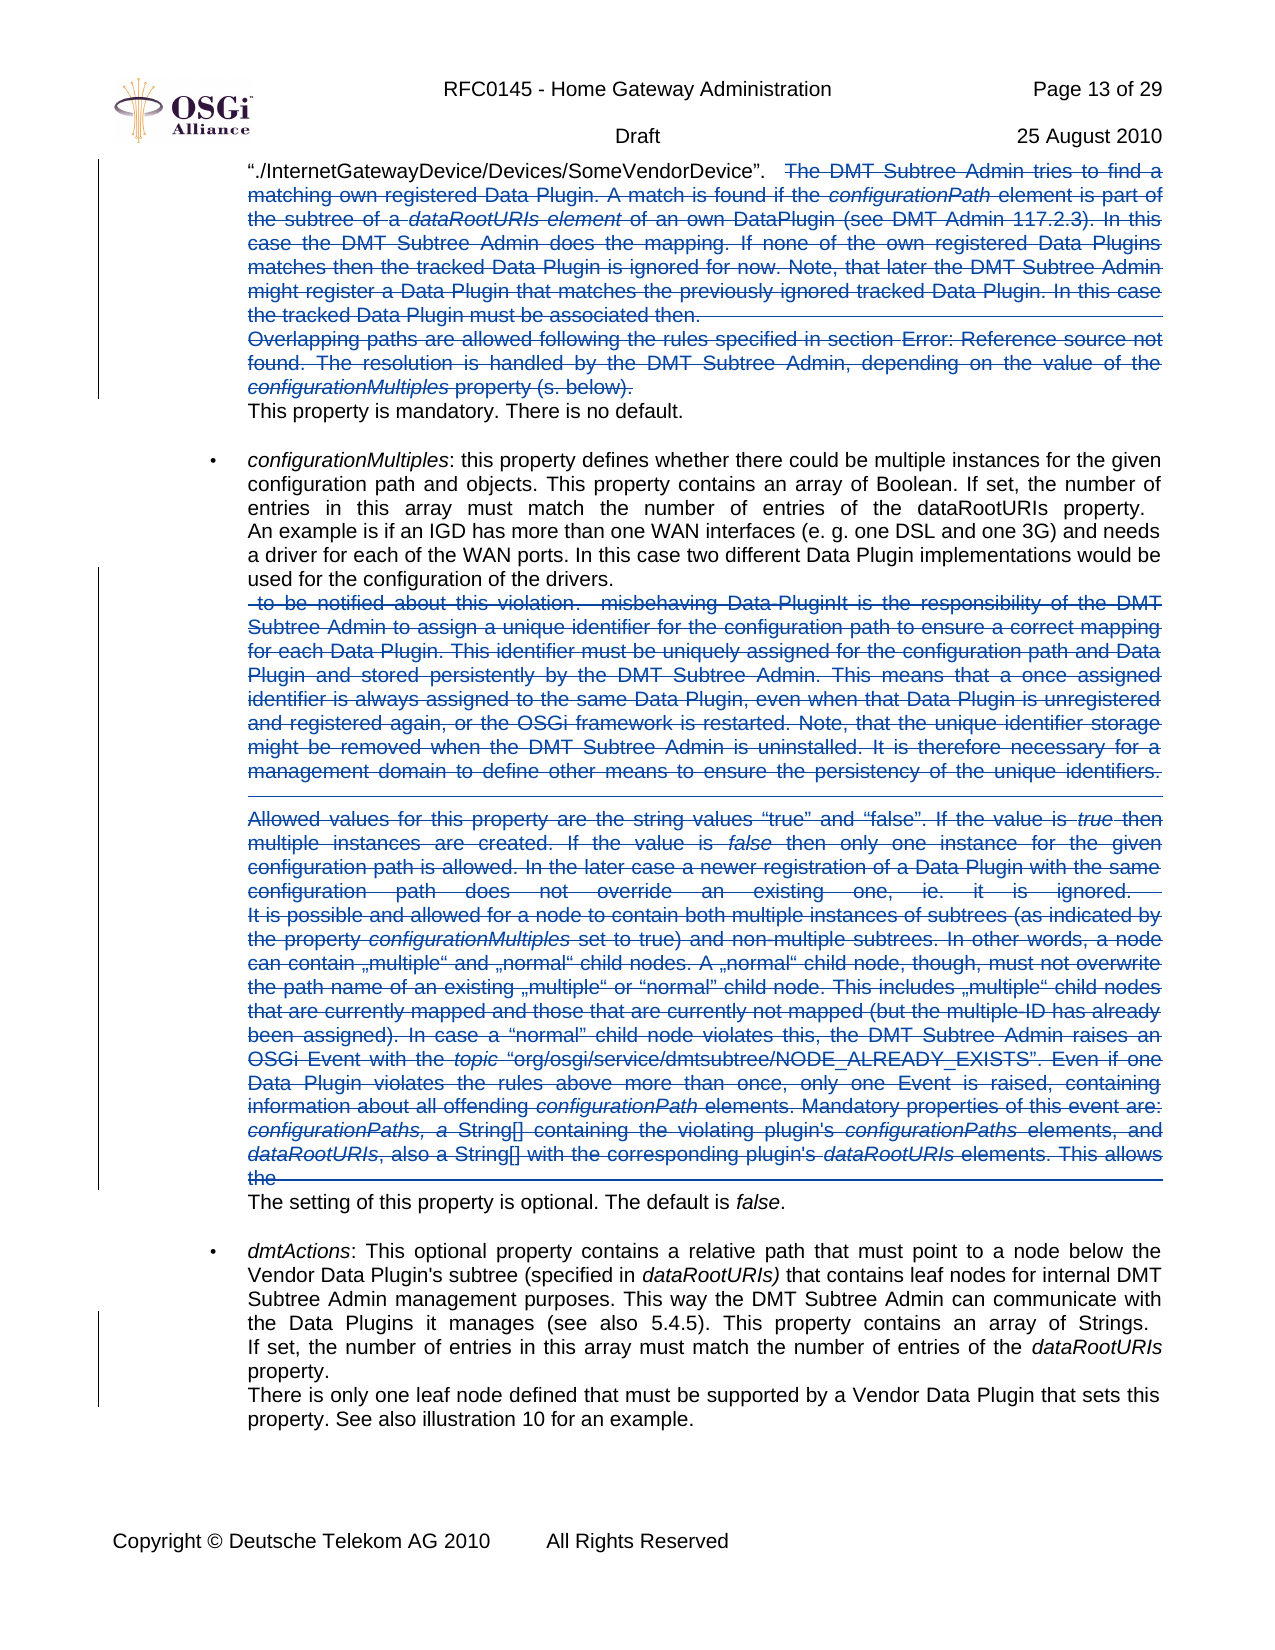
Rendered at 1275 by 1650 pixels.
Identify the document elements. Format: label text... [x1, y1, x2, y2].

picture [114, 78, 254, 143]
list dmtActions: This optional property contains a relative path that must point to a node below the Vendor Data Plugin's subtree (specified in dataRootURIs) that contains leaf nodes for internal DMT Subtree Admin management purposes. This way the DMT Subtree Admin can communicate with the Data Plugins it manages (see also 5.4.5). This property contains an array of Strings. If set, the number of entries in this array must match the number of entries of the dataRootURIs property. There is only one leaf node defined that must be supported by a Vendor Data Plugin that sets this property. See also illustration 10 for an example. [210, 1239, 1162, 1431]
list configurationMultiples: this property defines whether there could be multiple instances for the given configuration path and objects. This property contains an array of Boolean. If set, the number of entries in this array must match the number of entries of the dataRootURIs property. An example is if an IGD has more than one WAN interfaces (e. g. one DSL and one 3G) and needs a driver for each of the WAN ports. In this case two different Data Plugin implementations would be used for the configuration of the drivers. The setting of this property is optional. The default is false. [210, 447, 1162, 1214]
list configurationPaths: this property defines the Data Plugin's intended position under a tree in the DMT Admin. This property contains an array of Strings. The number of entries in this array must match the number of entries of the dataRootURIs property. The value for that property must not start or end with a slash (character /). The path must be fully qualified, ie. It starts from the beginning of the DMT Tree. Example: “./InternetGatewayDevice/Devices/SomeVendorDevice”. This property is mandatory. There is no default. [210, 159, 1162, 422]
